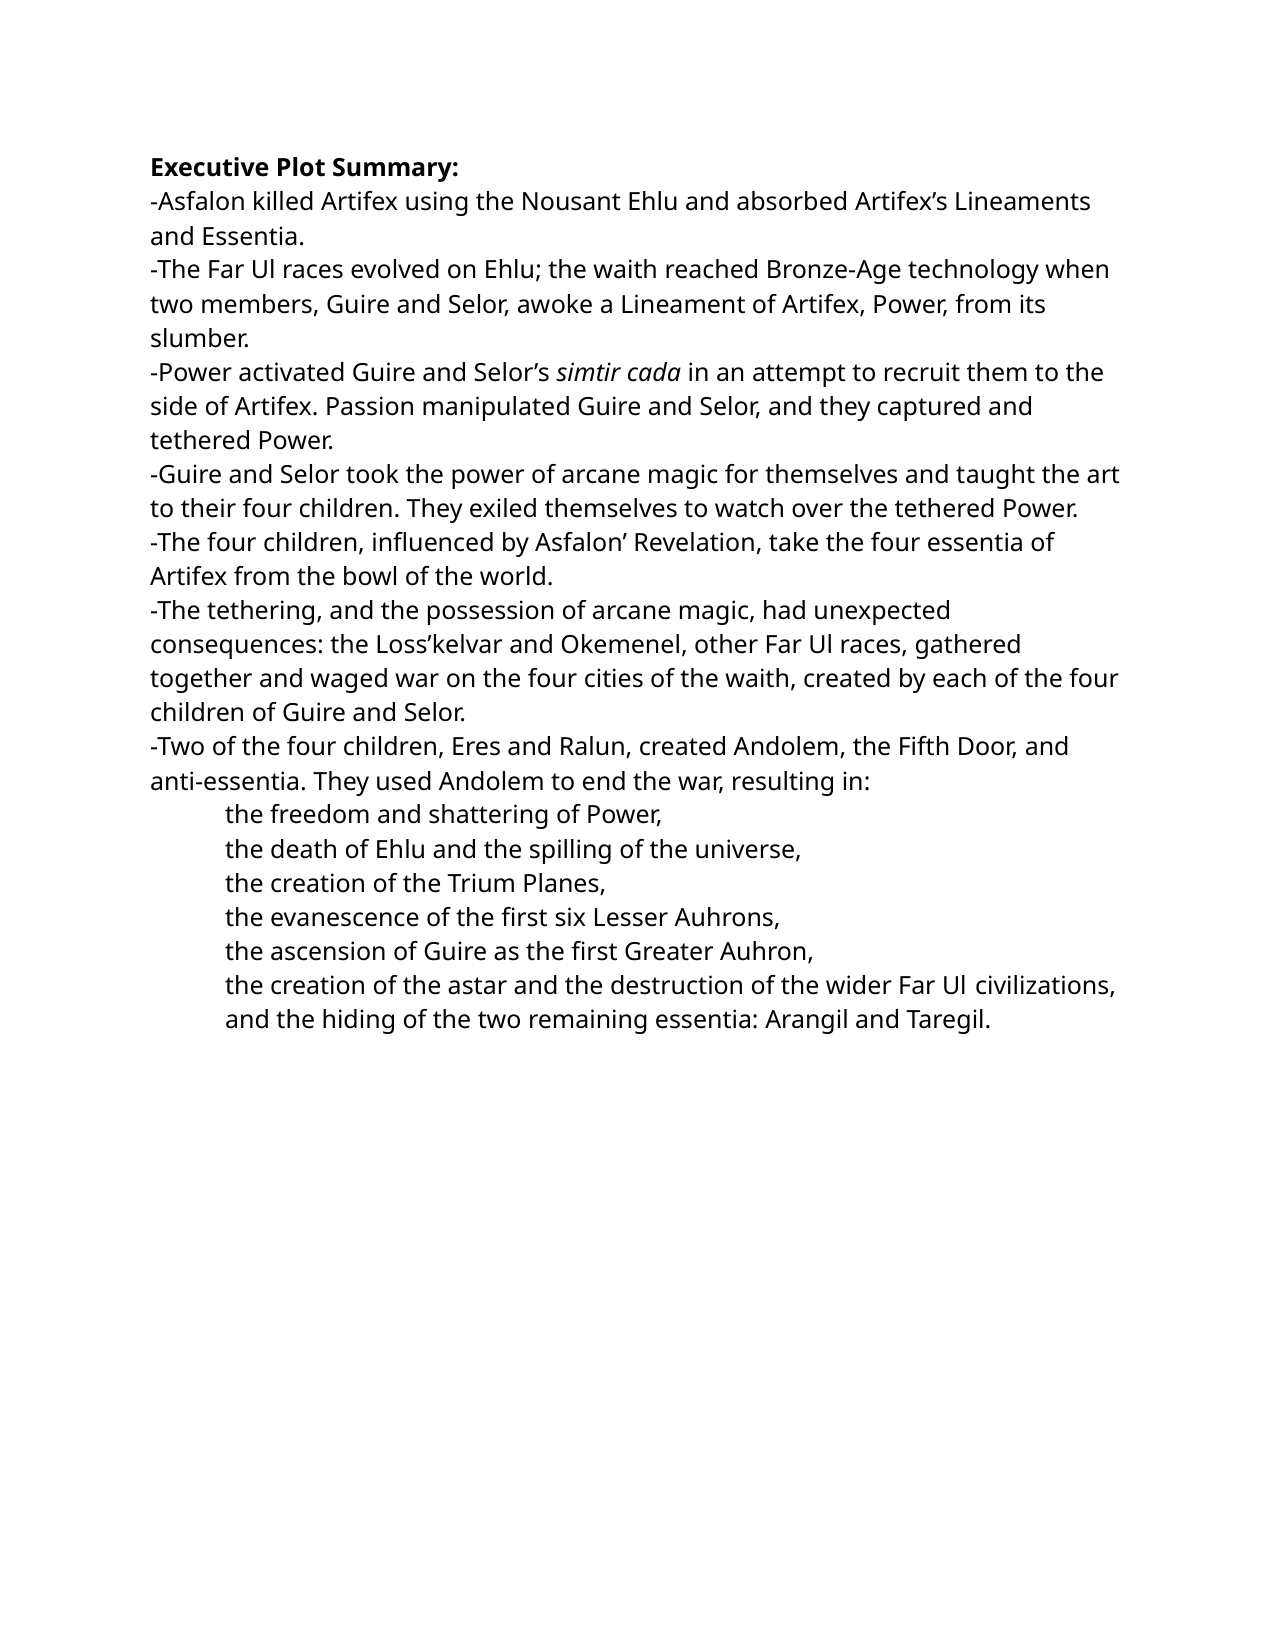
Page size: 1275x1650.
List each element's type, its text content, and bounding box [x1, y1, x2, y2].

text the death of Ehlu and the spilling of the universe, [150, 831, 1125, 865]
text -Power activated Guire and Selor’s simtir cada in an attempt to recruit them to the side of Artifex. Passion manipulated Guire and Selor, and they captured and tethered Power. [150, 354, 1125, 457]
text -Asfalon killed Artifex using the Nousant Ehlu and absorbed Artifex’s Lineaments and Essentia. [150, 184, 1125, 252]
text -Two of the four children, Eres and Ralun, created Andolem, the Fifth Door, and anti-essentia. They used Andolem to end the war, resulting in: [150, 729, 1125, 797]
text -The four children, influenced by Asfalon’ Revelation, take the four essentia of Artifex from the bowl of the world. [150, 525, 1125, 593]
text and the hiding of the two remaining essentia: Arangil and Taregil. [150, 1002, 1125, 1036]
text the freedom and shattering of Power, [150, 797, 1125, 831]
text -Guire and Selor took the power of arcane magic for themselves and taught the art to their four children. They exiled themselves to watch over the tethered Power. [150, 457, 1125, 525]
text the creation of the Trium Planes, [150, 865, 1125, 899]
text -The Far Ul races evolved on Ehlu; the waith reached Bronze-Age technology when two members, Guire and Selor, awoke a Lineament of Artifex, Power, from its slumber. [150, 252, 1125, 354]
text -The tethering, and the possession of arcane magic, had unexpected consequences: the Loss’kelvar and Okemenel, other Far Ul races, gathered together and waged war on the four cities of the waith, created by each of the four children of Guire and Selor. [150, 593, 1125, 729]
text Executive Plot Summary: [150, 150, 1125, 184]
text the creation of the astar and the destruction of the wider Far Ul civilizations, [150, 967, 1125, 1002]
text the evanescence of the first six Lesser Auhrons, [150, 899, 1125, 933]
text the ascension of Guire as the first Greater Auhron, [150, 933, 1125, 967]
